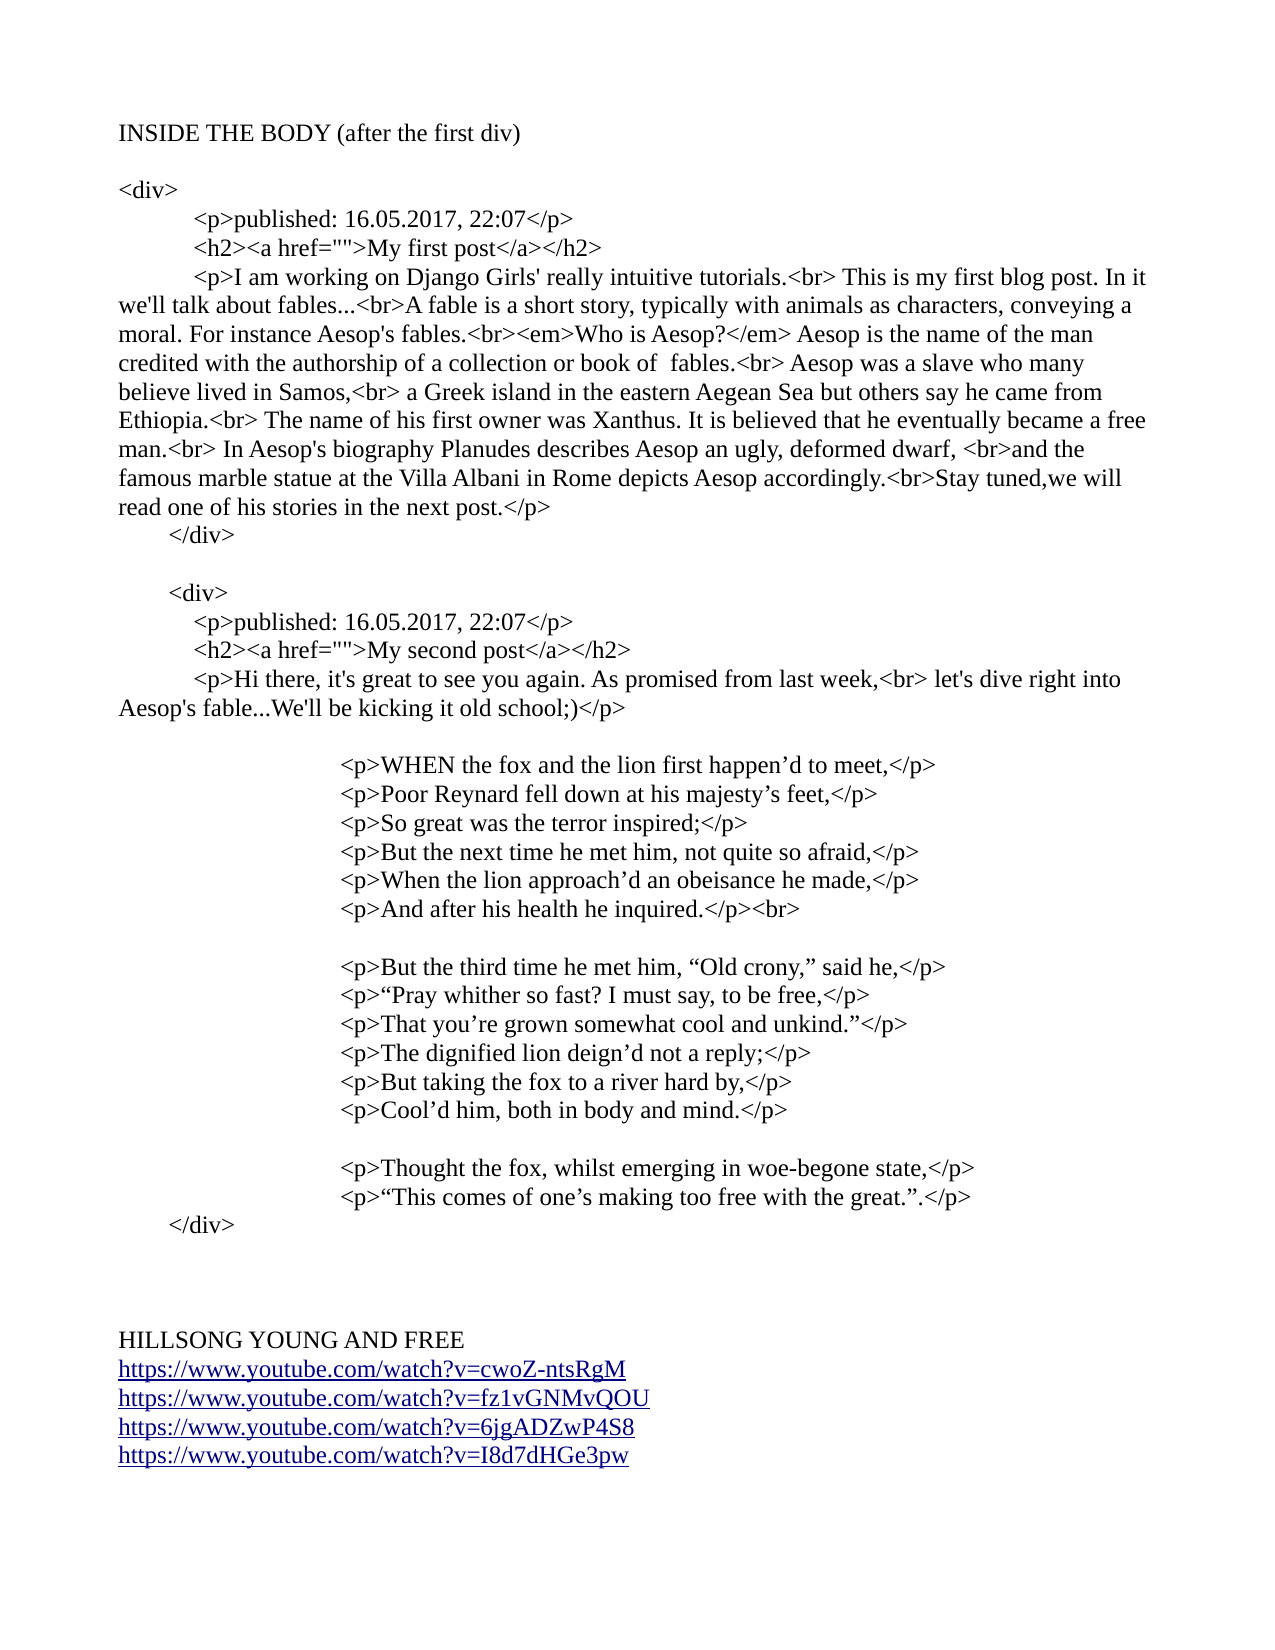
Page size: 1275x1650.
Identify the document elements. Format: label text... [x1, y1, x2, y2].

text <p>WHEN the fox and the lion first happen’d to meet,</p> [118, 751, 1157, 779]
text https://www.youtube.com/watch?v=I8d7dHGe3pw [118, 1441, 1157, 1469]
text <p>I am working on Django Girls' really intuitive tutorials.<br> This is my first blog post. In it we'll talk about fables...<br>A fable is a short story, typically with animals as characters, conveying a moral. For instance Aesop's fables.<br><em>Who is Aesop?</em> Aesop is the name of the man credited with the authorship of a collection or book of fables.<br> Aesop was a slave who many believe lived in Samos,<br> a Greek island in the eastern Aegean Sea but others say he came from Ethiopia.<br> The name of his first owner was Xanthus. It is believed that he eventually became a free man.<br> In Aesop's biography Planudes describes Aesop an ugly, deformed dwarf, <br>and the famous marble statue at the Villa Albani in Rome depicts Aesop accordingly.<br>Stay tuned,we will read one of his stories in the next post.</p> [118, 262, 1157, 521]
text </div> [118, 521, 1157, 549]
text <p>Poor Reynard fell down at his majesty’s feet,</p> [118, 779, 1157, 808]
text https://www.youtube.com/watch?v=fz1vGNMvQOU [118, 1383, 1157, 1412]
text <p>The dignified lion deign’d not a reply;</p> [118, 1038, 1157, 1067]
text <p>And after his health he inquired.</p><br> [118, 894, 1157, 923]
text HILLSONG YOUNG AND FREE [118, 1326, 1157, 1354]
text <p>But taking the fox to a river hard by,</p> [118, 1067, 1157, 1096]
text <p>“Pray whither so fast? I must say, to be free,</p> [118, 981, 1157, 1009]
text </div> [118, 1211, 1157, 1239]
text <p>But the next time he met him, not quite so afraid,</p> [118, 837, 1157, 866]
text <p>Thought the fox, whilst emerging in woe-begone state,</p> [118, 1153, 1157, 1182]
text <p>published: 16.05.2017, 22:07</p> [118, 204, 1157, 233]
text <p>That you’re grown somewhat cool and unkind.”</p> [118, 1009, 1157, 1038]
text INSIDE THE BODY (after the first div) [118, 118, 1157, 147]
text https://www.youtube.com/watch?v=cwoZ-ntsRgM [118, 1354, 1157, 1383]
text <p>But the third time he met him, “Old crony,” said he,</p> [118, 952, 1157, 981]
text <p>Hi there, it's great to see you again. As promised from last week,<br> let's dive right into Aesop's fable...We'll be kicking it old school;)</p> [118, 664, 1157, 722]
text <p>“This comes of one’s making too free with the great.”.</p> [118, 1182, 1157, 1211]
text <div> [118, 578, 1157, 607]
text <h2><a href="">My first post</a></h2> [118, 233, 1157, 262]
text <p>published: 16.05.2017, 22:07</p> [118, 607, 1157, 636]
text https://www.youtube.com/watch?v=6jgADZwP4S8 [118, 1412, 1157, 1441]
text <div> [118, 176, 1157, 204]
text <p>When the lion approach’d an obeisance he made,</p> [118, 866, 1157, 894]
text <p>Cool’d him, both in body and mind.</p> [118, 1096, 1157, 1124]
text <p>So great was the terror inspired;</p> [118, 808, 1157, 837]
text <h2><a href="">My second post</a></h2> [118, 636, 1157, 664]
